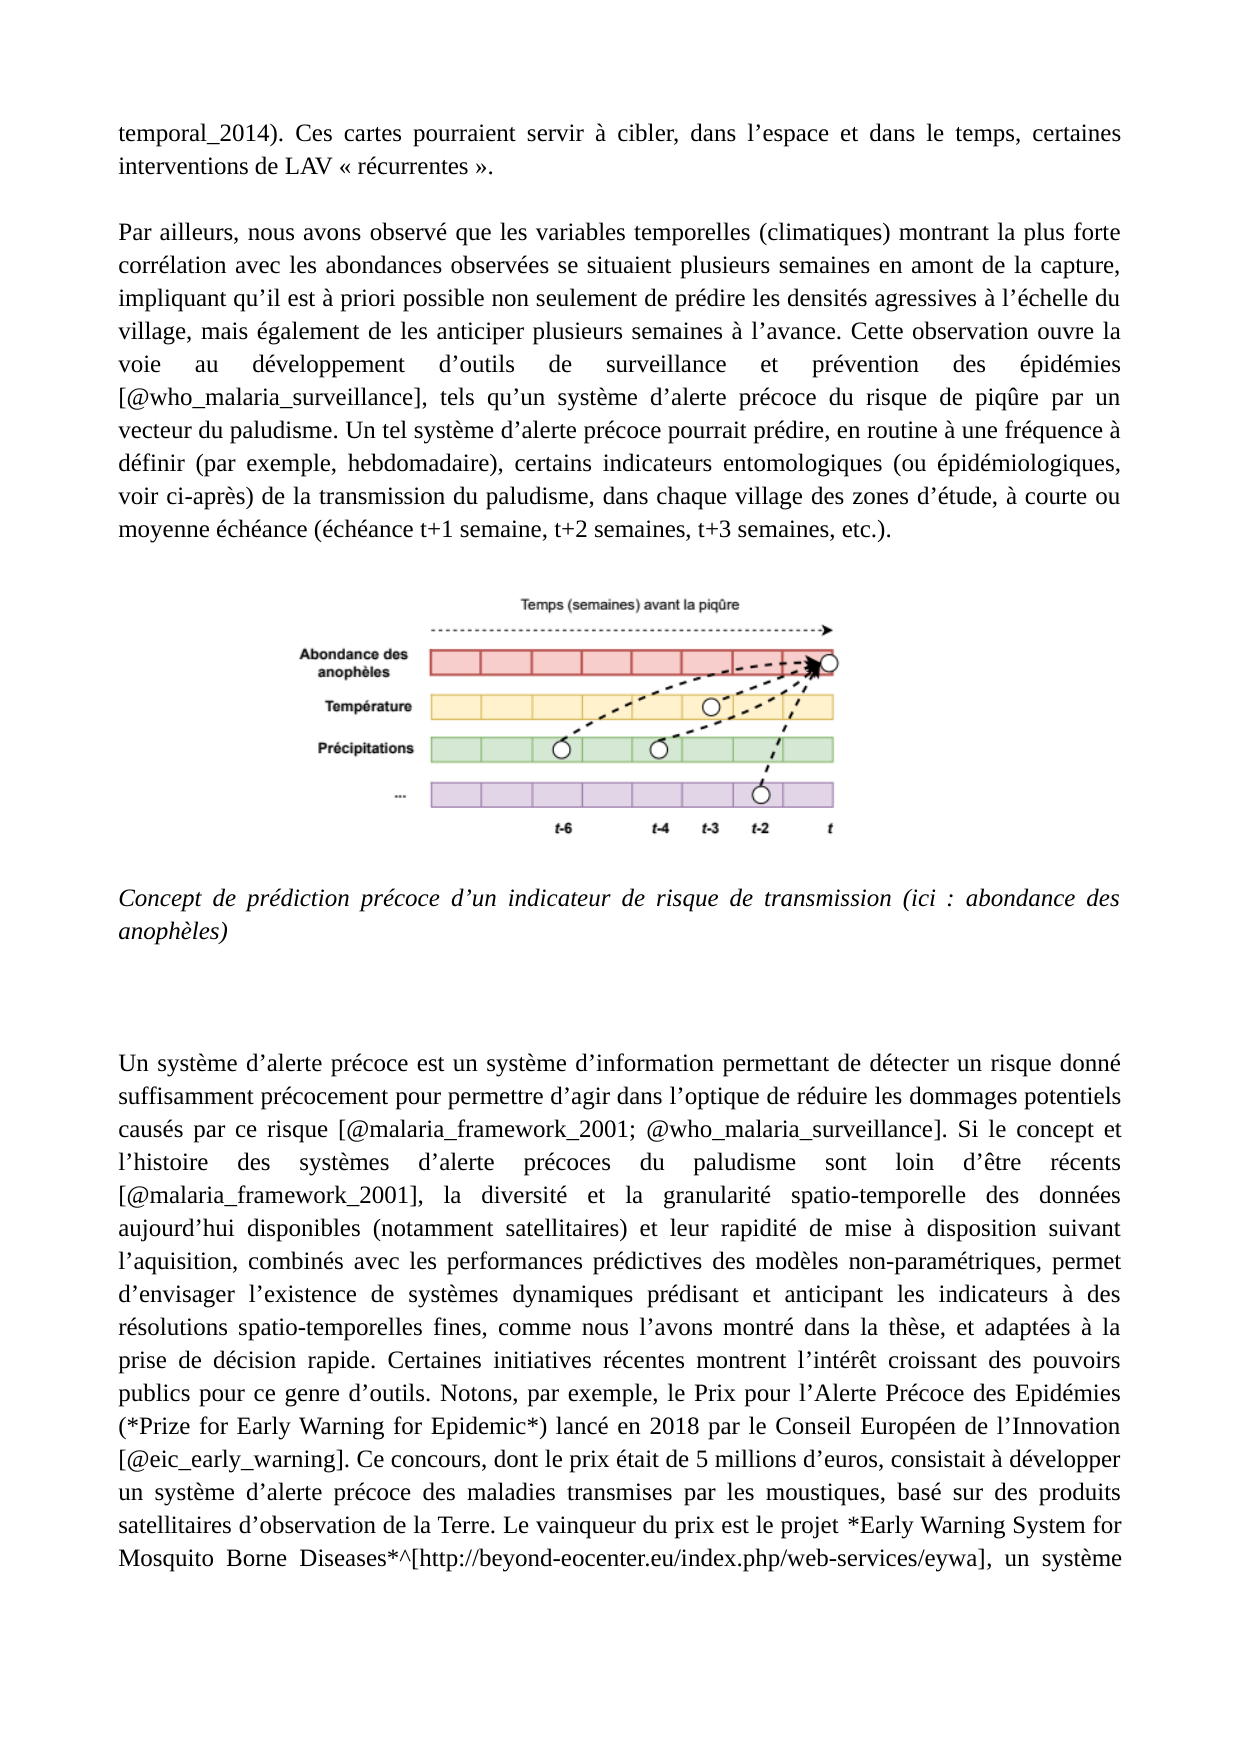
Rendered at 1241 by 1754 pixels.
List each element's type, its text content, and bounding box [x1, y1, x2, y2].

text Concept de prédiction précoce d’un indicateur de risque de transmission (ici : abondance des anophèles) [118, 883, 1122, 945]
text temporal_2014). Ces cartes pourraient servir à cibler, dans l’espace et dans le temps, certaines interventions de LAV « récurrentes ». [118, 118, 1122, 180]
text Par ailleurs, nous avons observé que les variables temporelles (climatiques) montrant la plus forte corrélation avec les abondances observées se situaient plusieurs semaines en amont de la capture, impliquant qu’il est à priori possible non seulement de prédire les densités agressives à l’échelle du village, mais également de les anticiper plusieurs semaines à l’avance. Cette observation ouvre la voie au développement d’outils de surveillance et prévention des épidémies [@who_malaria_surveillance], tels qu’un système d’alerte précoce du risque de piqûre par un vecteur du paludisme. Un tel système d’alerte précoce pourrait prédire, en routine à une fréquence à définir (par exemple, hebdomadaire), certains indicateurs entomologiques (ou épidémiologiques, voir ci-après) de la transmission du paludisme, dans chaque village des zones d’étude, à courte ou moyenne échéance (échéance t+1 semaine, t+2 semaines, t+3 semaines, etc.). [118, 217, 1122, 543]
picture [274, 592, 857, 846]
text Un système d’alerte précoce est un système d’information permettant de détecter un risque donné suffisamment précocement pour permettre d’agir dans l’optique de réduire les dommages potentiels causés par ce risque [@malaria_framework_2001; @who_malaria_surveillance]. Si le concept et l’histoire des systèmes d’alerte précoces du paludisme sont loin d’être récents [@malaria_framework_2001], la diversité et la granularité spatio-temporelle des données aujourd’hui disponibles (notamment satellitaires) et leur rapidité de mise à disposition suivant l’aquisition, combinés avec les performances prédictives des modèles non-paramétriques, permet d’envisager l’existence de systèmes dynamiques prédisant et anticipant les indicateurs à des résolutions spatio-temporelles fines, comme nous l’avons montré dans la thèse, et adaptées à la prise de décision rapide. Certaines initiatives récentes montrent l’intérêt croissant des pouvoirs publics pour ce genre d’outils. Notons, par exemple, le Prix pour l’Alerte Précoce des Epidémies (*Prize for Early Warning for Epidemic*) lancé en 2018 par le Conseil Européen de l’Innovation [@eic_early_warning]. Ce concours, dont le prix était de 5 millions d’euros, consistait à développer un système d’alerte précoce des maladies transmises par les moustiques, basé sur des produits satellitaires d’observation de la Terre. Le vainqueur du prix est le projet *Early Warning System for Mosquito Borne Diseases*^[http://beyond-eocenter.eu/index.php/web-services/eywa], un système [118, 1048, 1122, 1572]
